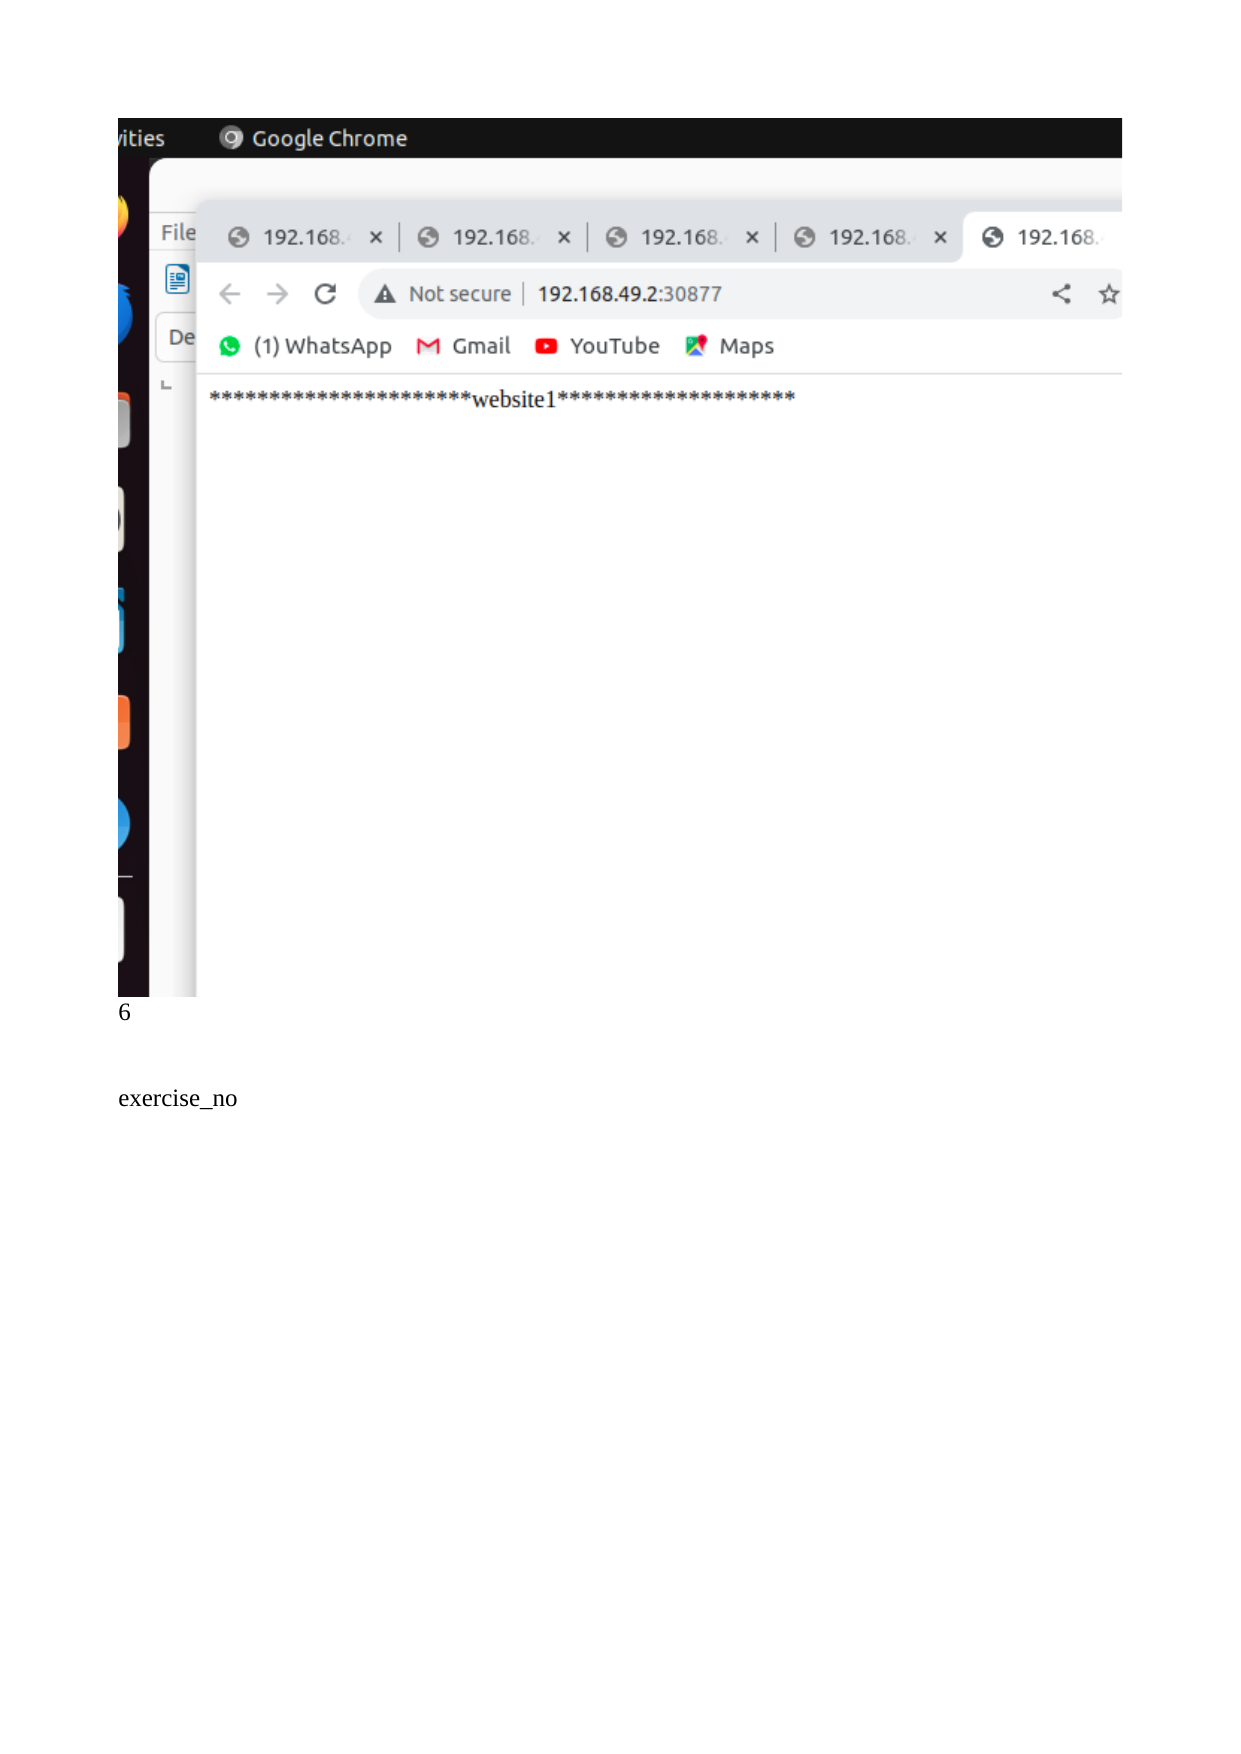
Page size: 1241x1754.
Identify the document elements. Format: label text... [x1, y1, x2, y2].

text 6 [118, 997, 1122, 1026]
text exercise_no [118, 1083, 1122, 1112]
picture [118, 118, 1123, 997]
